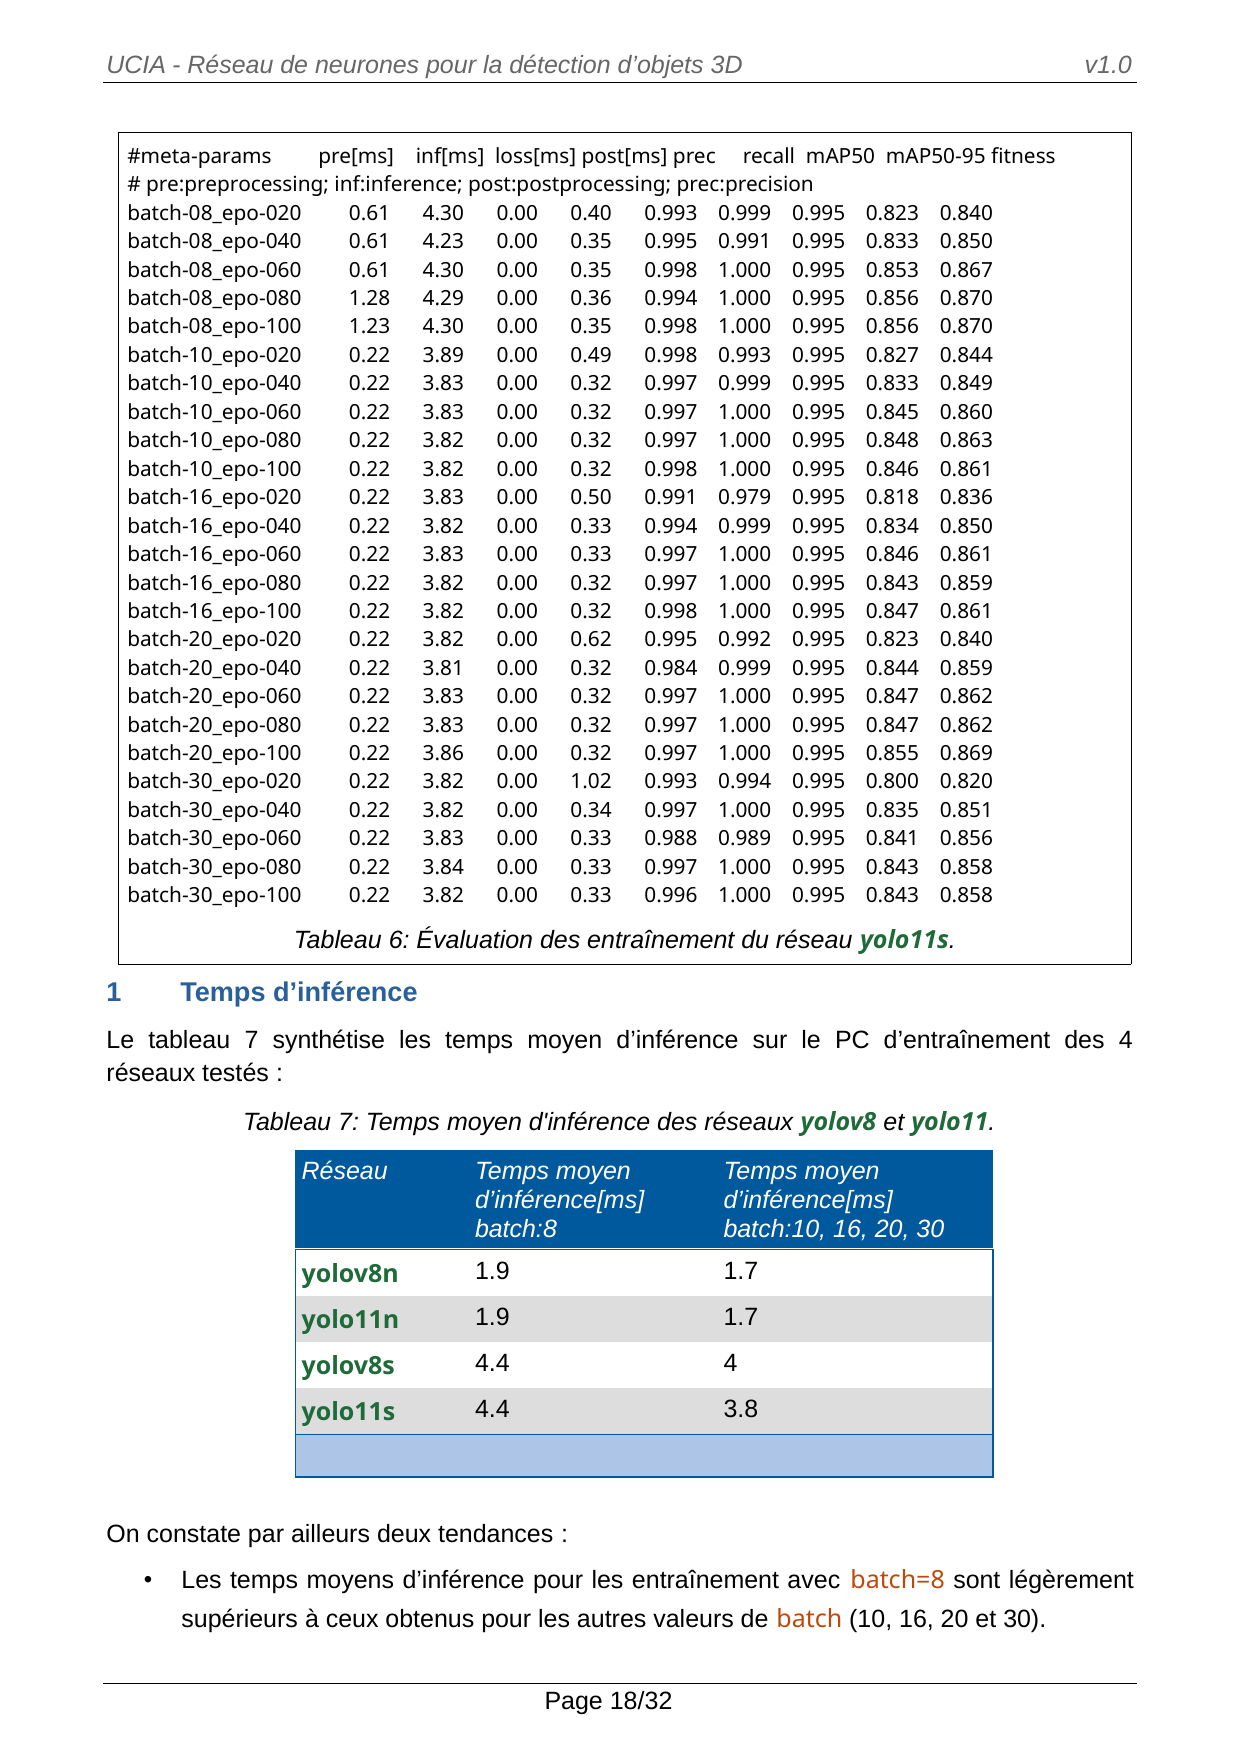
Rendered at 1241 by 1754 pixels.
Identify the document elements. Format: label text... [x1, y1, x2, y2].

text batch-30_epo-040 0.22 3.82 0.00 0.34 0.997 1.000 0.995 0.835 0.851 [127, 795, 1122, 823]
table_header Réseau [295, 1150, 469, 1248]
text batch-10_epo-040 0.22 3.83 0.00 0.32 0.997 0.999 0.995 0.833 0.849 [127, 368, 1122, 397]
text batch-08_epo-060 0.61 4.30 0.00 0.35 0.998 1.000 0.995 0.853 0.867 [127, 255, 1122, 283]
text batch-16_epo-100 0.22 3.82 0.00 0.32 0.998 1.000 0.995 0.847 0.861 [127, 596, 1122, 624]
text Tableau 6: Évaluation des entraînement du réseau yolo11s. [127, 921, 1122, 955]
list Les temps moyens d’inférence pour les entraînement avec batch=8 sont légèrement supérieurs à ceux obtenus pour les autres valeurs de batch (10, 16, 20 et 30). [144, 1561, 1134, 1634]
text On constate par ailleurs deux tendances : [106, 1519, 1134, 1548]
table_header Temps moyen d’inférence[ms] batch:10, 16, 20, 30 [717, 1150, 993, 1248]
table_cell [717, 1435, 992, 1476]
table_cell 1.7 [717, 1296, 992, 1342]
text batch-16_epo-060 0.22 3.83 0.00 0.33 0.997 1.000 0.995 0.846 0.861 [127, 539, 1122, 568]
text batch-30_epo-080 0.22 3.84 0.00 0.33 0.997 1.000 0.995 0.843 0.858 [127, 852, 1122, 880]
text batch-10_epo-080 0.22 3.82 0.00 0.32 0.997 1.000 0.995 0.848 0.863 [127, 425, 1122, 454]
text batch-20_epo-020 0.22 3.82 0.00 0.62 0.995 0.992 0.995 0.823 0.840 [127, 624, 1122, 653]
table_cell [469, 1435, 717, 1476]
text batch-10_epo-100 0.22 3.82 0.00 0.32 0.998 1.000 0.995 0.846 0.861 [127, 454, 1122, 482]
text batch-08_epo-080 1.28 4.29 0.00 0.36 0.994 1.000 0.995 0.856 0.870 [127, 283, 1122, 312]
text batch-30_epo-060 0.22 3.83 0.00 0.33 0.988 0.989 0.995 0.841 0.856 [127, 823, 1122, 852]
text batch-08_epo-100 1.23 4.30 0.00 0.35 0.998 1.000 0.995 0.856 0.870 [127, 312, 1122, 340]
text batch-20_epo-100 0.22 3.86 0.00 0.32 0.997 1.000 0.995 0.855 0.869 [127, 738, 1122, 767]
text batch-16_epo-040 0.22 3.82 0.00 0.33 0.994 0.999 0.995 0.834 0.850 [127, 511, 1122, 539]
text Tableau 7: Temps moyen d'inférence des réseaux yolov8 et yolo11. [106, 1104, 1134, 1138]
text batch-16_epo-080 0.22 3.82 0.00 0.32 0.997 1.000 0.995 0.843 0.859 [127, 568, 1122, 596]
table_cell 3.8 [717, 1388, 992, 1434]
table_cell 1.7 [717, 1250, 992, 1296]
table_cell 1.9 [469, 1296, 717, 1342]
subtitle Temps d’inférence [106, 976, 1134, 1007]
table_cell [296, 1435, 469, 1476]
text batch-16_epo-020 0.22 3.83 0.00 0.50 0.991 0.979 0.995 0.818 0.836 [127, 482, 1122, 511]
text batch-30_epo-100 0.22 3.82 0.00 0.33 0.996 1.000 0.995 0.843 0.858 [127, 880, 1122, 909]
text batch-30_epo-020 0.22 3.82 0.00 1.02 0.993 0.994 0.995 0.800 0.820 [127, 767, 1122, 795]
text batch-20_epo-040 0.22 3.81 0.00 0.32 0.984 0.999 0.995 0.844 0.859 [127, 653, 1122, 681]
text batch-20_epo-060 0.22 3.83 0.00 0.32 0.997 1.000 0.995 0.847 0.862 [127, 681, 1122, 710]
table_cell 4.4 [469, 1388, 717, 1434]
text Le tableau 7 synthétise les temps moyen d’inférence sur le PC d’entraînement des 4 réseaux testés : [106, 1025, 1134, 1087]
text batch-08_epo-040 0.61 4.23 0.00 0.35 0.995 0.991 0.995 0.833 0.850 [127, 226, 1122, 255]
table_cell yolov8n [296, 1250, 469, 1296]
table_cell 4 [717, 1342, 992, 1388]
text #meta-params pre[ms] inf[ms] loss[ms] post[ms] prec recall mAP50 mAP50-95 fitness [127, 141, 1122, 169]
text batch-20_epo-080 0.22 3.83 0.00 0.32 0.997 1.000 0.995 0.847 0.862 [127, 710, 1122, 738]
table_cell yolo11n [296, 1296, 469, 1342]
table_cell yolo11s [296, 1388, 469, 1434]
table_header Temps moyen d’inférence[ms] batch:8 [469, 1150, 717, 1248]
table_cell 1.9 [469, 1250, 717, 1296]
table_cell 4.4 [469, 1342, 717, 1388]
text batch-10_epo-020 0.22 3.89 0.00 0.49 0.998 0.993 0.995 0.827 0.844 [127, 340, 1122, 368]
text batch-08_epo-020 0.61 4.30 0.00 0.40 0.993 0.999 0.995 0.823 0.840 [127, 198, 1122, 226]
table_cell yolov8s [296, 1342, 469, 1388]
text batch-10_epo-060 0.22 3.83 0.00 0.32 0.997 1.000 0.995 0.845 0.860 [127, 397, 1122, 425]
text # pre:preprocessing; inf:inference; post:postprocessing; prec:precision [127, 169, 1122, 198]
